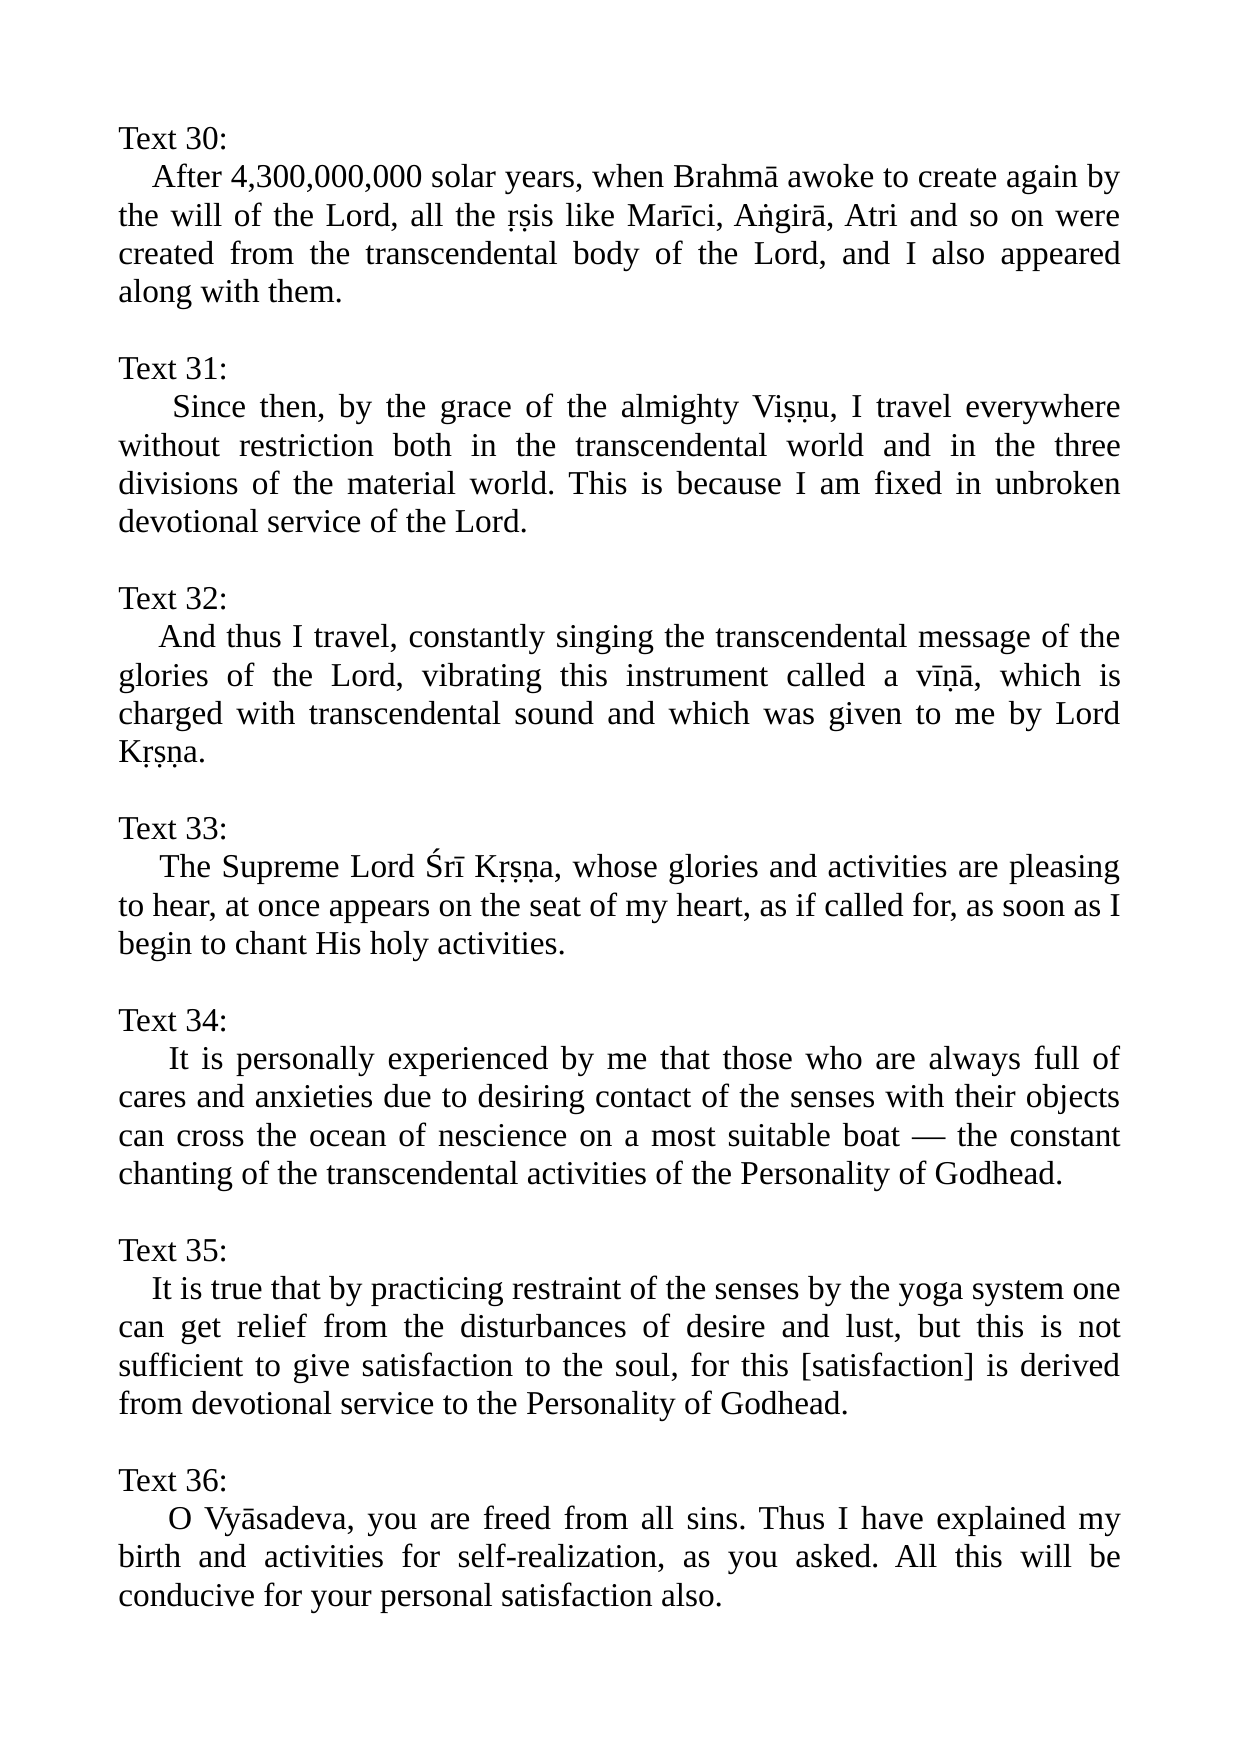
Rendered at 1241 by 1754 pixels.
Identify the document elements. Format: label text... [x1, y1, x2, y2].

text It is personally experienced by me that those who are always full of cares and anxieties due to desiring contact of the senses with their objects can cross the ocean of nescience on a most suitable boat — the constant chanting of the transcendental activities of the Personality of Godhead. [118, 1038, 1122, 1191]
text O Vyāsadeva, you are freed from all sins. Thus I have explained my birth and activities for self-realization, as you asked. All this will be conducive for your personal satisfaction also. [118, 1498, 1122, 1613]
text It is true that by practicing restraint of the senses by the yoga system one can get relief from the disturbances of desire and lust, but this is not sufficient to give satisfaction to the soul, for this [satisfaction] is derived from devotional service to the Personality of Godhead. [118, 1268, 1122, 1421]
text Text 34: [118, 1000, 1122, 1038]
text Since then, by the grace of the almighty Viṣṇu, I travel everywhere without restriction both in the transcendental world and in the three divisions of the material world. This is because I am fixed in unbroken devotional service of the Lord. [118, 386, 1122, 540]
text Text 36: [118, 1460, 1122, 1498]
text After 4,300,000,000 solar years, when Brahmā awoke to create again by the will of the Lord, all the ṛṣis like Marīci, Aṅgirā, Atri and so on were created from the transcendental body of the Lord, and I also appeared along with them. [118, 156, 1122, 310]
text Text 30: [118, 118, 1122, 156]
text Text 31: [118, 348, 1122, 386]
text The Supreme Lord Śrī Kṛṣṇa, whose glories and activities are pleasing to hear, at once appears on the seat of my heart, as if called for, as soon as I begin to chant His holy activities. [118, 846, 1122, 961]
text Text 32: [118, 578, 1122, 616]
text And thus I travel, constantly singing the transcendental message of the glories of the Lord, vibrating this instrument called a vīṇā, which is charged with transcendental sound and which was given to me by Lord Kṛṣṇa. [118, 616, 1122, 770]
text Text 35: [118, 1230, 1122, 1268]
text Text 33: [118, 808, 1122, 846]
